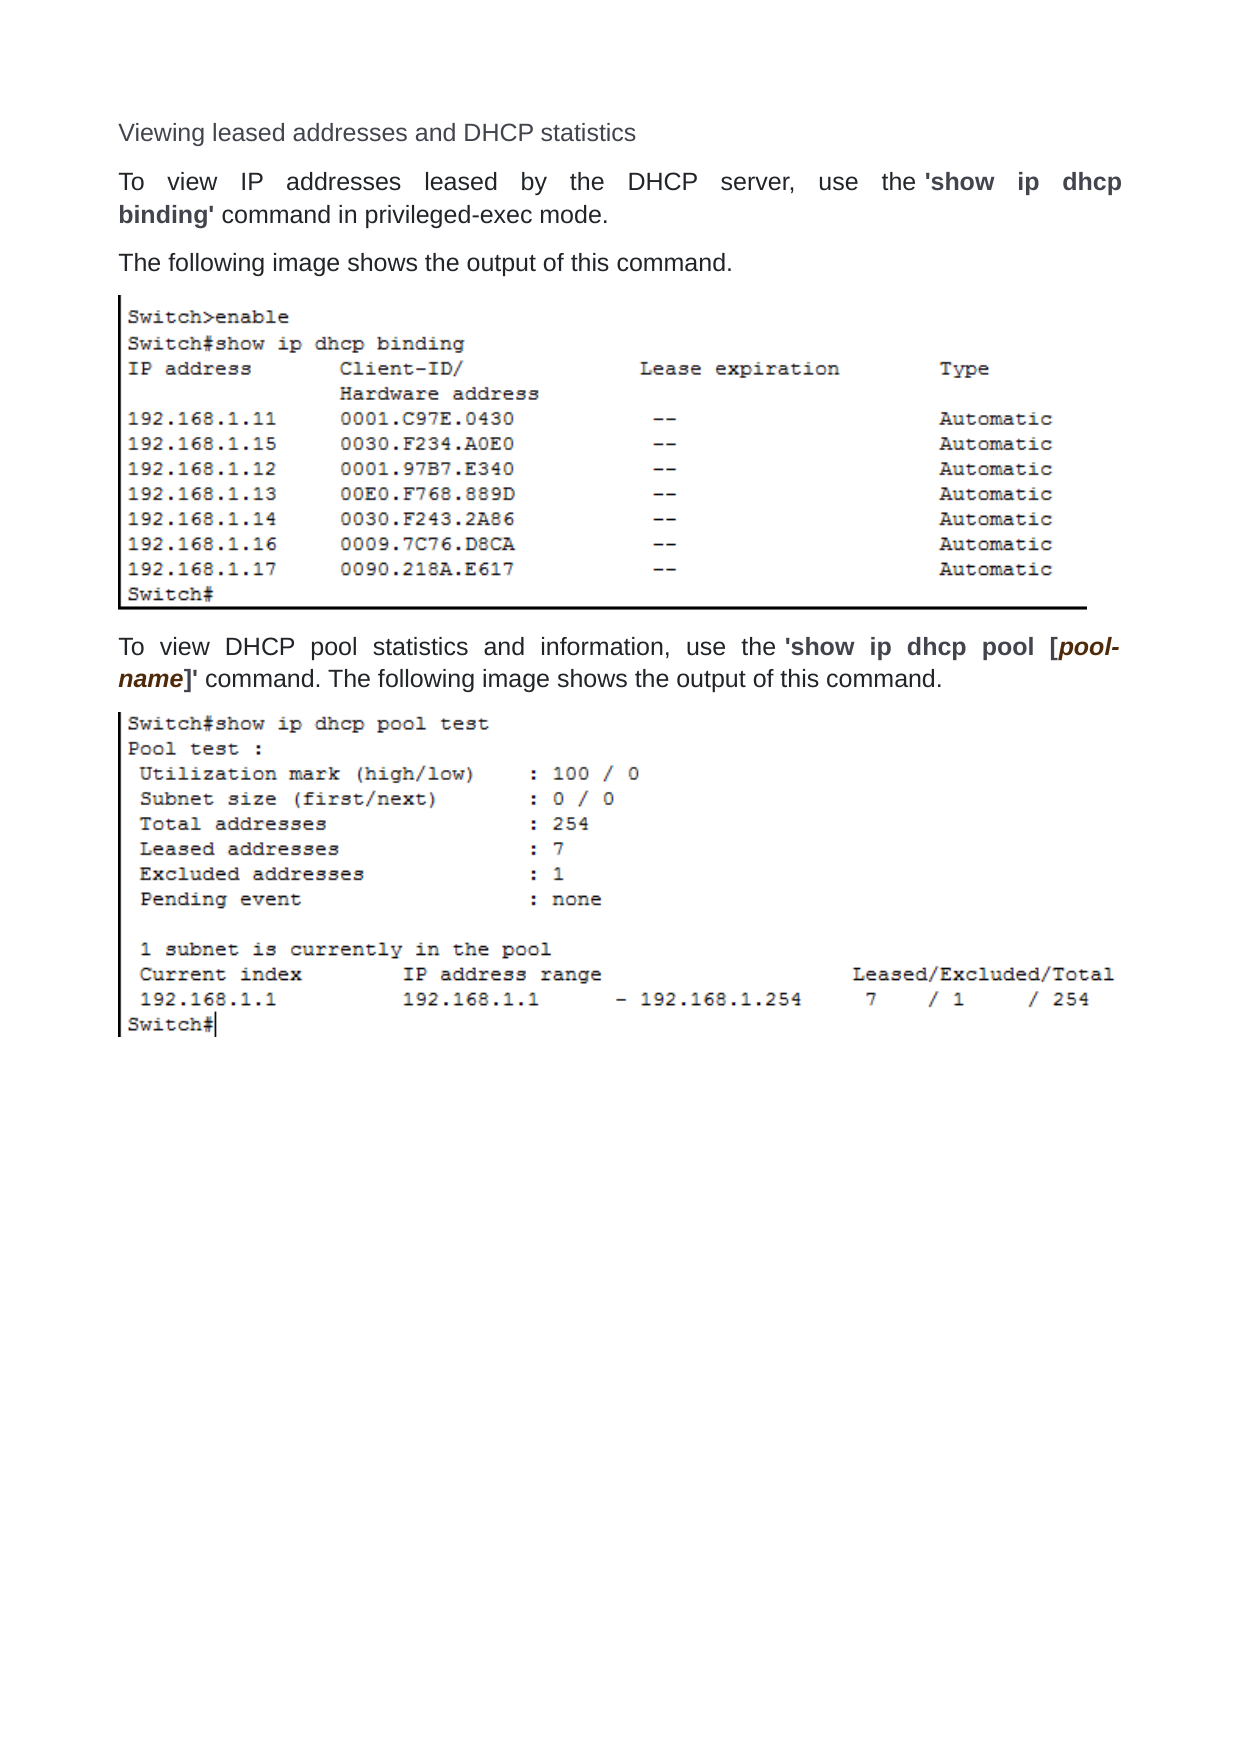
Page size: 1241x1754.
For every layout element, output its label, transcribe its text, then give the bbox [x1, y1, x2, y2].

picture [118, 295, 1087, 613]
picture [118, 712, 1131, 1037]
subtitle Viewing leased addresses and DHCP statistics [118, 118, 1122, 147]
text To view IP addresses leased by the DHCP server, use the 'show ip dhcp binding' command in privileged-exec mode. [118, 167, 1122, 229]
text To view DHCP pool statistics and information, use the 'show ip dhcp pool [pool-name]' command. The following image shows the output of this command. [118, 631, 1122, 693]
text The following image shows the output of this command. [118, 248, 1122, 277]
